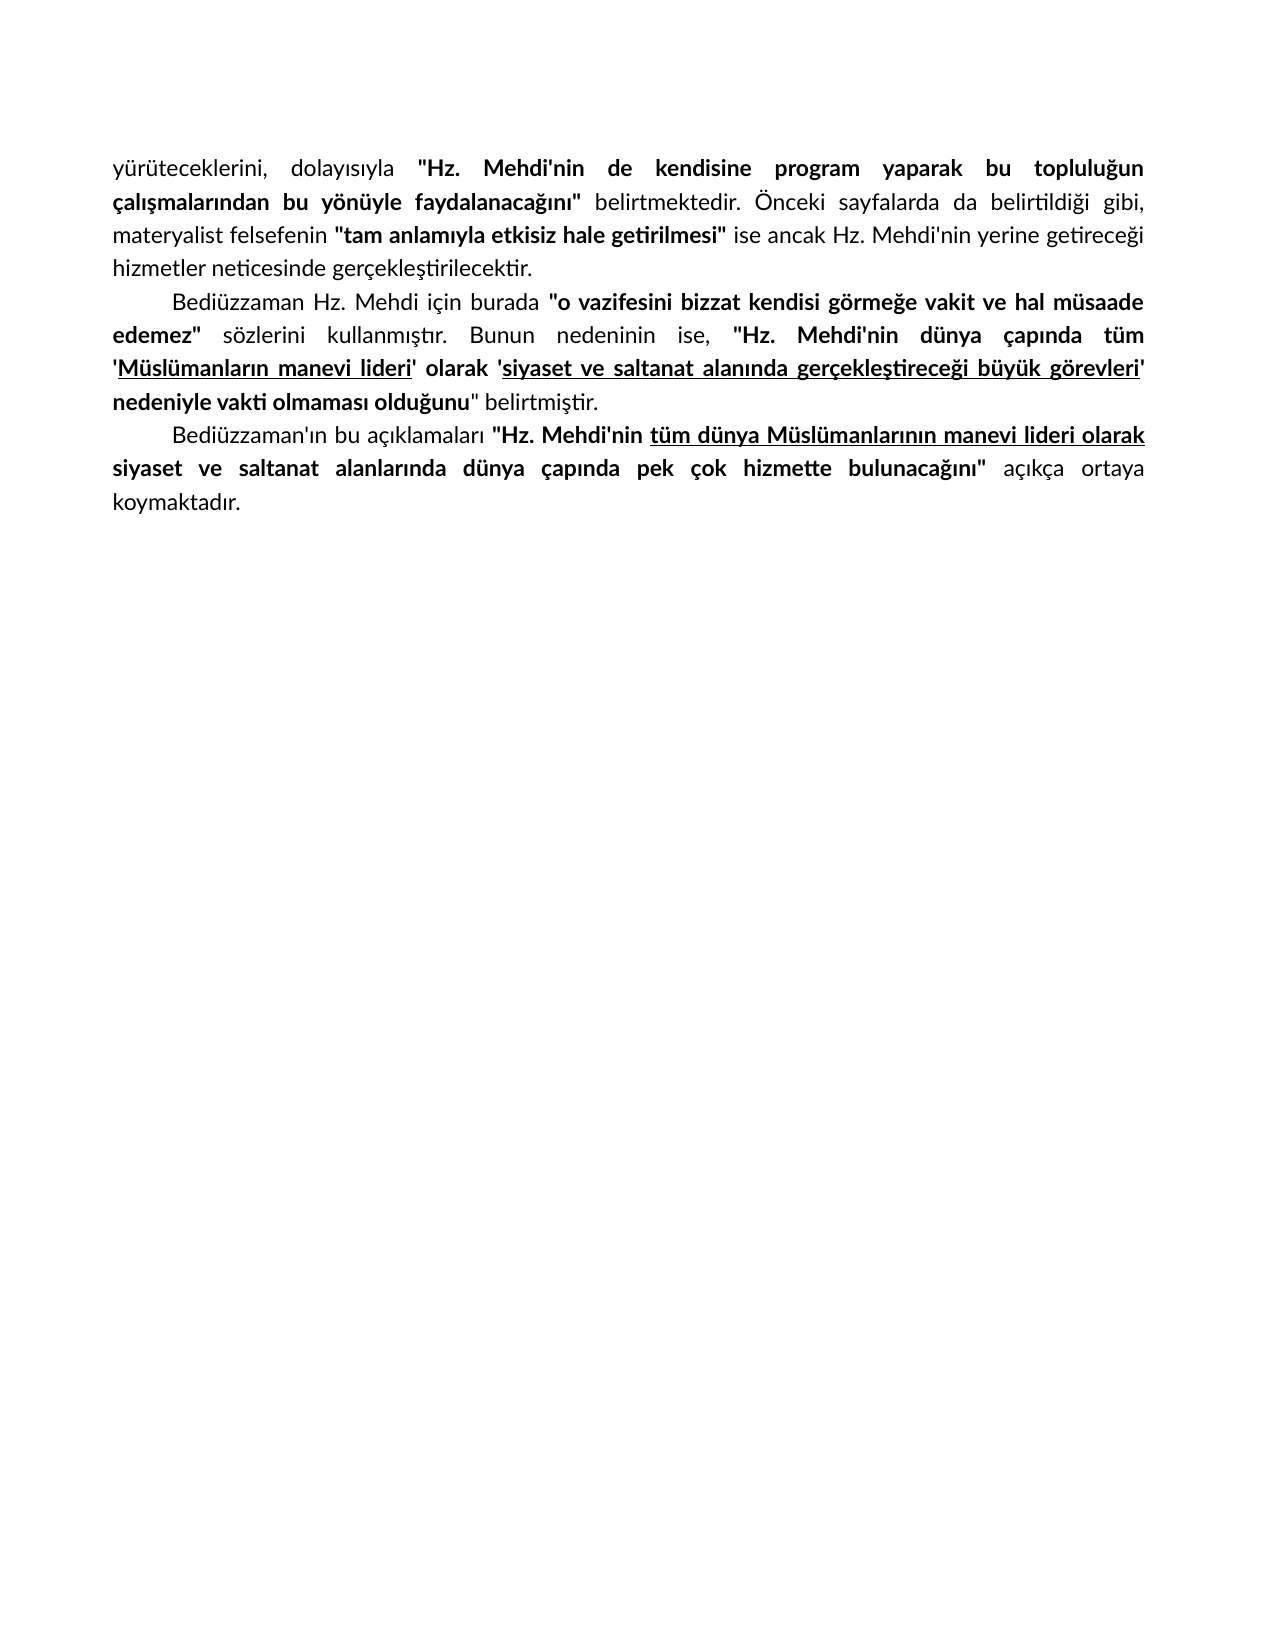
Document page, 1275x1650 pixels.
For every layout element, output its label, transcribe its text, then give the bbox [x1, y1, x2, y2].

text yürüteceklerini, dolayısıyla "Hz. Mehdi'nin de kendisine program yaparak bu topluluğun çalışmalarından bu yönüyle faydalanacağını" belirtmektedir. Önceki sayfalarda da belirtildiği gibi, materyalist felsefenin "tam anlamıyla etkisiz hale getirilmesi" ise ancak Hz. Mehdi'nin yerine getireceği hizmetler neticesinde gerçekleştirilecektir. [112, 150, 1145, 283]
text Bediüzzaman'ın bu açıklamaları "Hz. Mehdi'nin tüm dünya Müslümanlarının manevi lideri olarak siyaset ve saltanat alanlarında dünya çapında pek çok hizmette bulunacağını" açıkça ortaya koymaktadır. [112, 417, 1145, 517]
text Bediüzzaman Hz. Mehdi için burada "o vazifesini bizzat kendisi görmeğe vakit ve hal müsaade edemez" sözlerini kullanmıştır. Bunun nedeninin ise, "Hz. Mehdi'nin dünya çapında tüm 'Müslümanların manevi lideri' olarak 'siyaset ve saltanat alanında gerçekleştireceği büyük görevleri' nedeniyle vakti olmaması olduğunu" belirtmiştir. [112, 283, 1145, 417]
